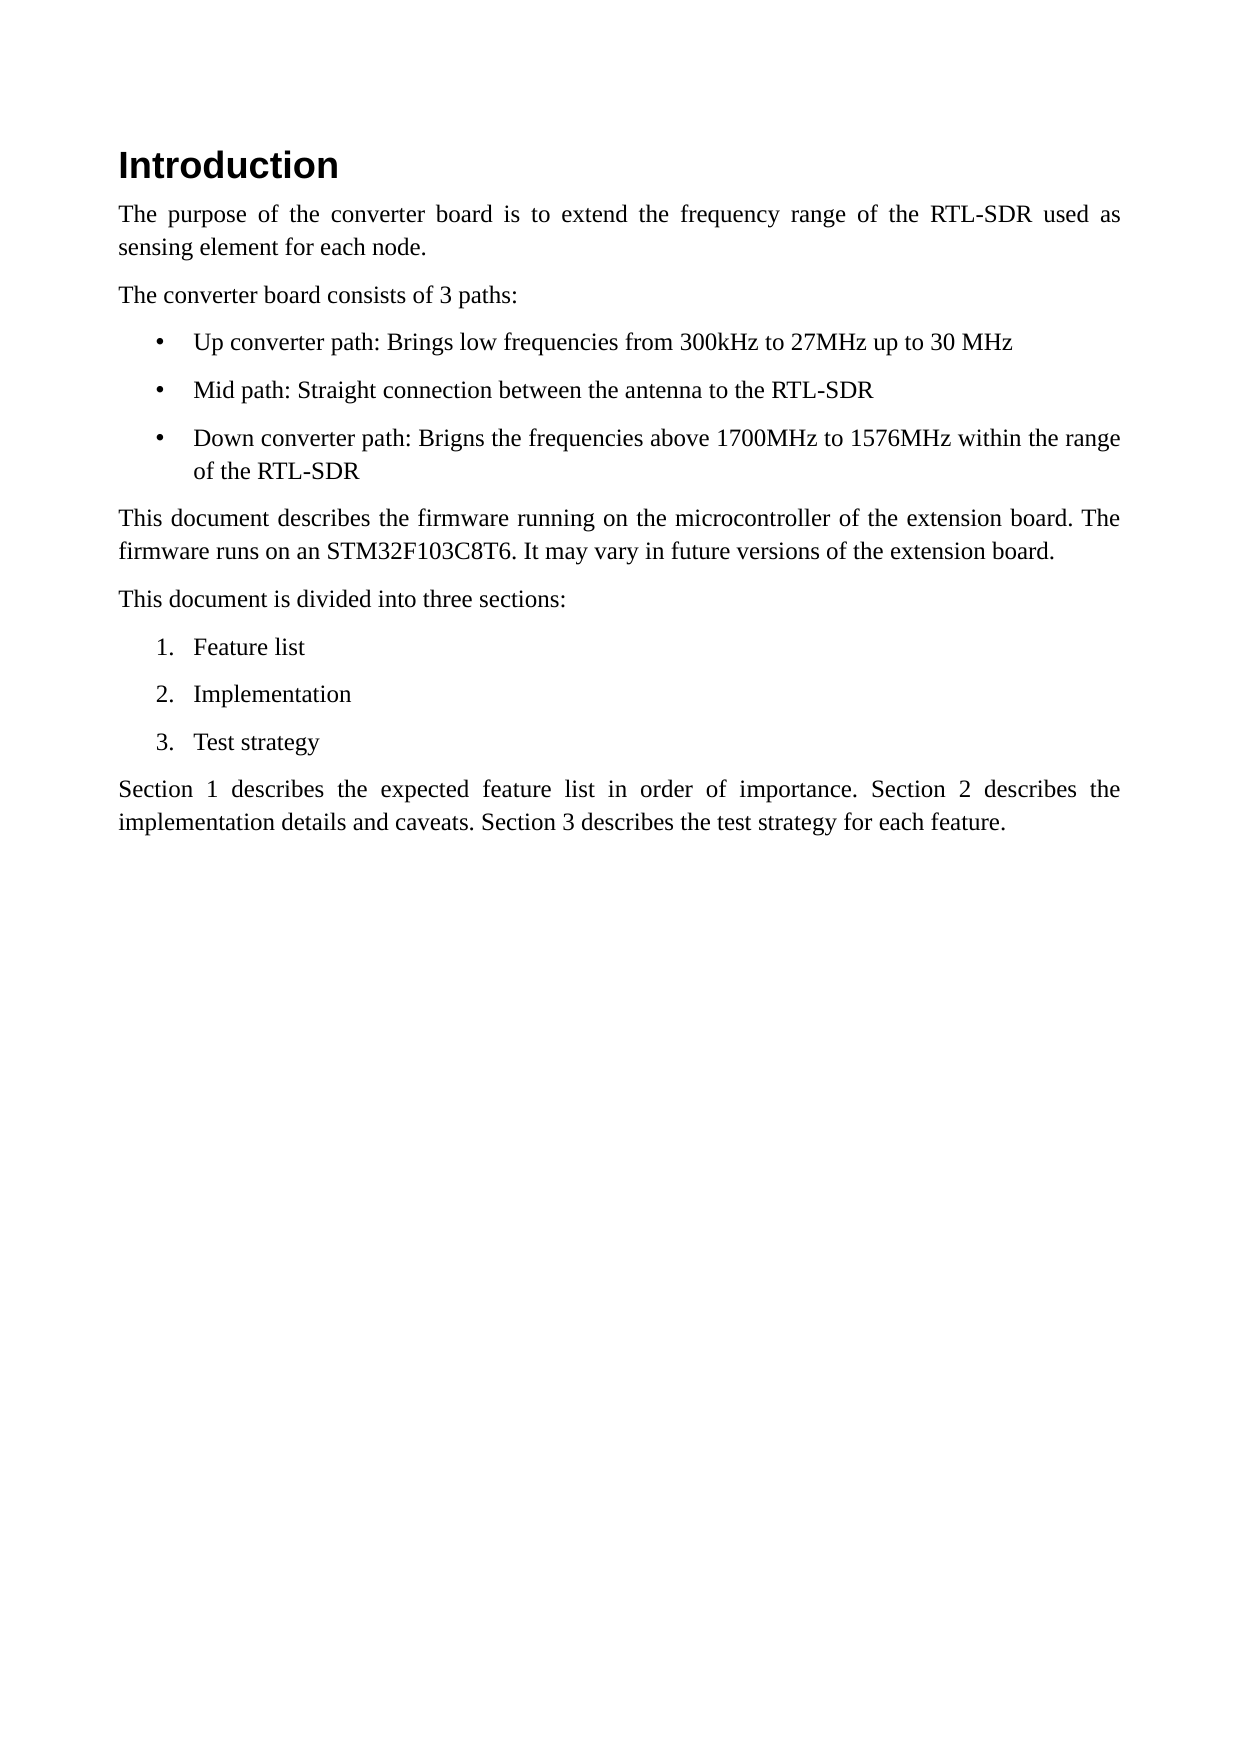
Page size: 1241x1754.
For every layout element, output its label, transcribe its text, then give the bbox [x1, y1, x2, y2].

text The purpose of the converter board is to extend the frequency range of the RTL-SDR used as sensing element for each node. [118, 199, 1122, 261]
text Section 1 describes the expected feature list in order of importance. Section 2 describes the implementation details and caveats. Section 3 describes the test strategy for each feature. [118, 774, 1122, 836]
list Test strategy [156, 727, 1122, 756]
text This document describes the firmware running on the microcontroller of the extension board. The firmware runs on an STM32F103C8T6. It may vary in future versions of the extension board. [118, 503, 1122, 565]
list Mid path: Straight connection between the antenna to the RTL-SDR [156, 375, 1122, 404]
subtitle Introduction [118, 143, 1122, 187]
list Implementation [156, 679, 1122, 708]
list Up converter path: Brings low frequencies from 300kHz to 27MHz up to 30 MHz [156, 327, 1122, 356]
text This document is divided into three sections: [118, 584, 1122, 613]
list Feature list [156, 632, 1122, 660]
text The converter board consists of 3 paths: [118, 280, 1122, 309]
list Down converter path: Brigns the frequencies above 1700MHz to 1576MHz within the range of the RTL-SDR [156, 423, 1122, 484]
